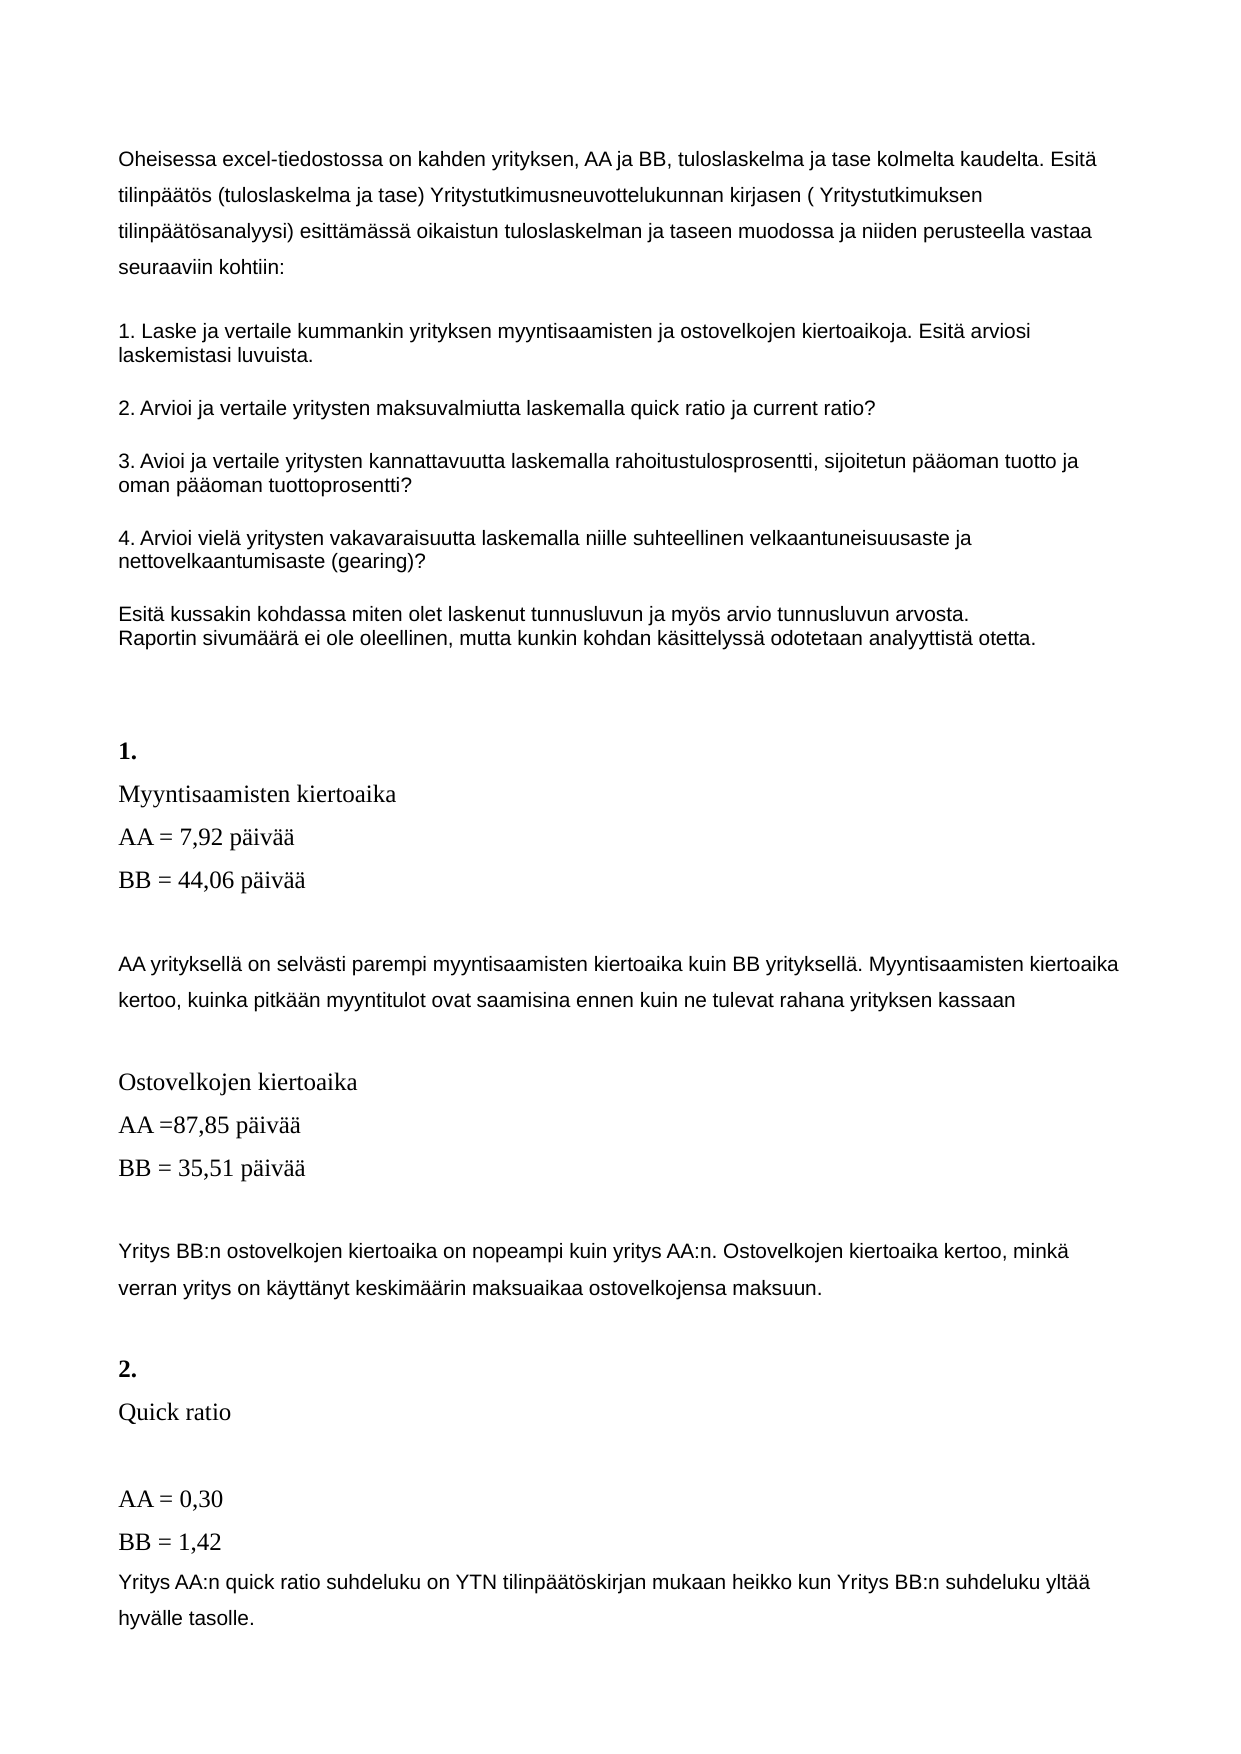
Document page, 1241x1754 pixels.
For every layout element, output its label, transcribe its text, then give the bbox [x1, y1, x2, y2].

text BB = 44,06 päivää [118, 866, 1122, 894]
text 2. [118, 1354, 1122, 1383]
text Raportin sivumäärä ei ole oleellinen, mutta kunkin kohdan käsittelyssä odotetaan analyyttistä otetta. [118, 626, 1122, 650]
text 3. Avioi ja vertaile yritysten kannattavuutta laskemalla rahoitustulosprosentti, sijoitetun pääoman tuotto ja oman pääoman tuottoprosentti? [118, 449, 1122, 497]
text Myyntisaamisten kiertoaika [118, 779, 1122, 808]
text 1. [118, 736, 1122, 765]
text 2. Arvioi ja vertaile yritysten maksuvalmiutta laskemalla quick ratio ja current ratio? [118, 396, 1122, 420]
text 4. Arvioi vielä yritysten vakavaraisuutta laskemalla niille suhteellinen velkaantuneisuusaste ja nettovelkaantumisaste (gearing)? [118, 525, 1122, 573]
text Yritys BB:n ostovelkojen kiertoaika on nopeampi kuin yritys AA:n. Ostovelkojen kiertoaika kertoo, minkä verran yritys on käyttänyt keskimäärin maksuaikaa ostovelkojensa maksuun. [118, 1239, 1122, 1299]
text BB = 35,51 päivää [118, 1153, 1122, 1182]
text Esitä kussakin kohdassa miten olet laskenut tunnusluvun ja myös arvio tunnusluvun arvosta. [118, 602, 1122, 626]
text Ostovelkojen kiertoaika [118, 1067, 1122, 1096]
text Quick ratio [118, 1397, 1122, 1426]
text AA = 7,92 päivää [118, 822, 1122, 851]
text BB = 1,42 [118, 1527, 1122, 1556]
text 1. Laske ja vertaile kummankin yrityksen myyntisaamisten ja ostovelkojen kiertoaikoja. Esitä arviosi laskemistasi luvuista. [118, 319, 1122, 367]
text AA yrityksellä on selvästi parempi myyntisaamisten kiertoaika kuin BB yrityksellä. Myyntisaamisten kiertoaika kertoo, kuinka pitkään myyntitulot ovat saamisina ennen kuin ne tulevat rahana yrityksen kassaan [118, 952, 1122, 1012]
text AA =87,85 päivää [118, 1110, 1122, 1139]
text AA = 0,30 [118, 1484, 1122, 1512]
text Yritys AA:n quick ratio suhdeluku on YTN tilinpäätöskirjan mukaan heikko kun Yritys BB:n suhdeluku yltää hyvälle tasolle. [118, 1570, 1122, 1630]
text Oheisessa excel-tiedostossa on kahden yrityksen, AA ja BB, tuloslaskelma ja tase kolmelta kaudelta. Esitä tilinpäätös (tuloslaskelma ja tase) Yritystutkimusneuvottelukunnan kirjasen ( Yritystutkimuksen tilinpäätösanalyysi) esittämässä oikaistun tuloslaskelman ja taseen muodossa ja niiden perusteella vastaa seuraaviin kohtiin: [118, 147, 1122, 279]
